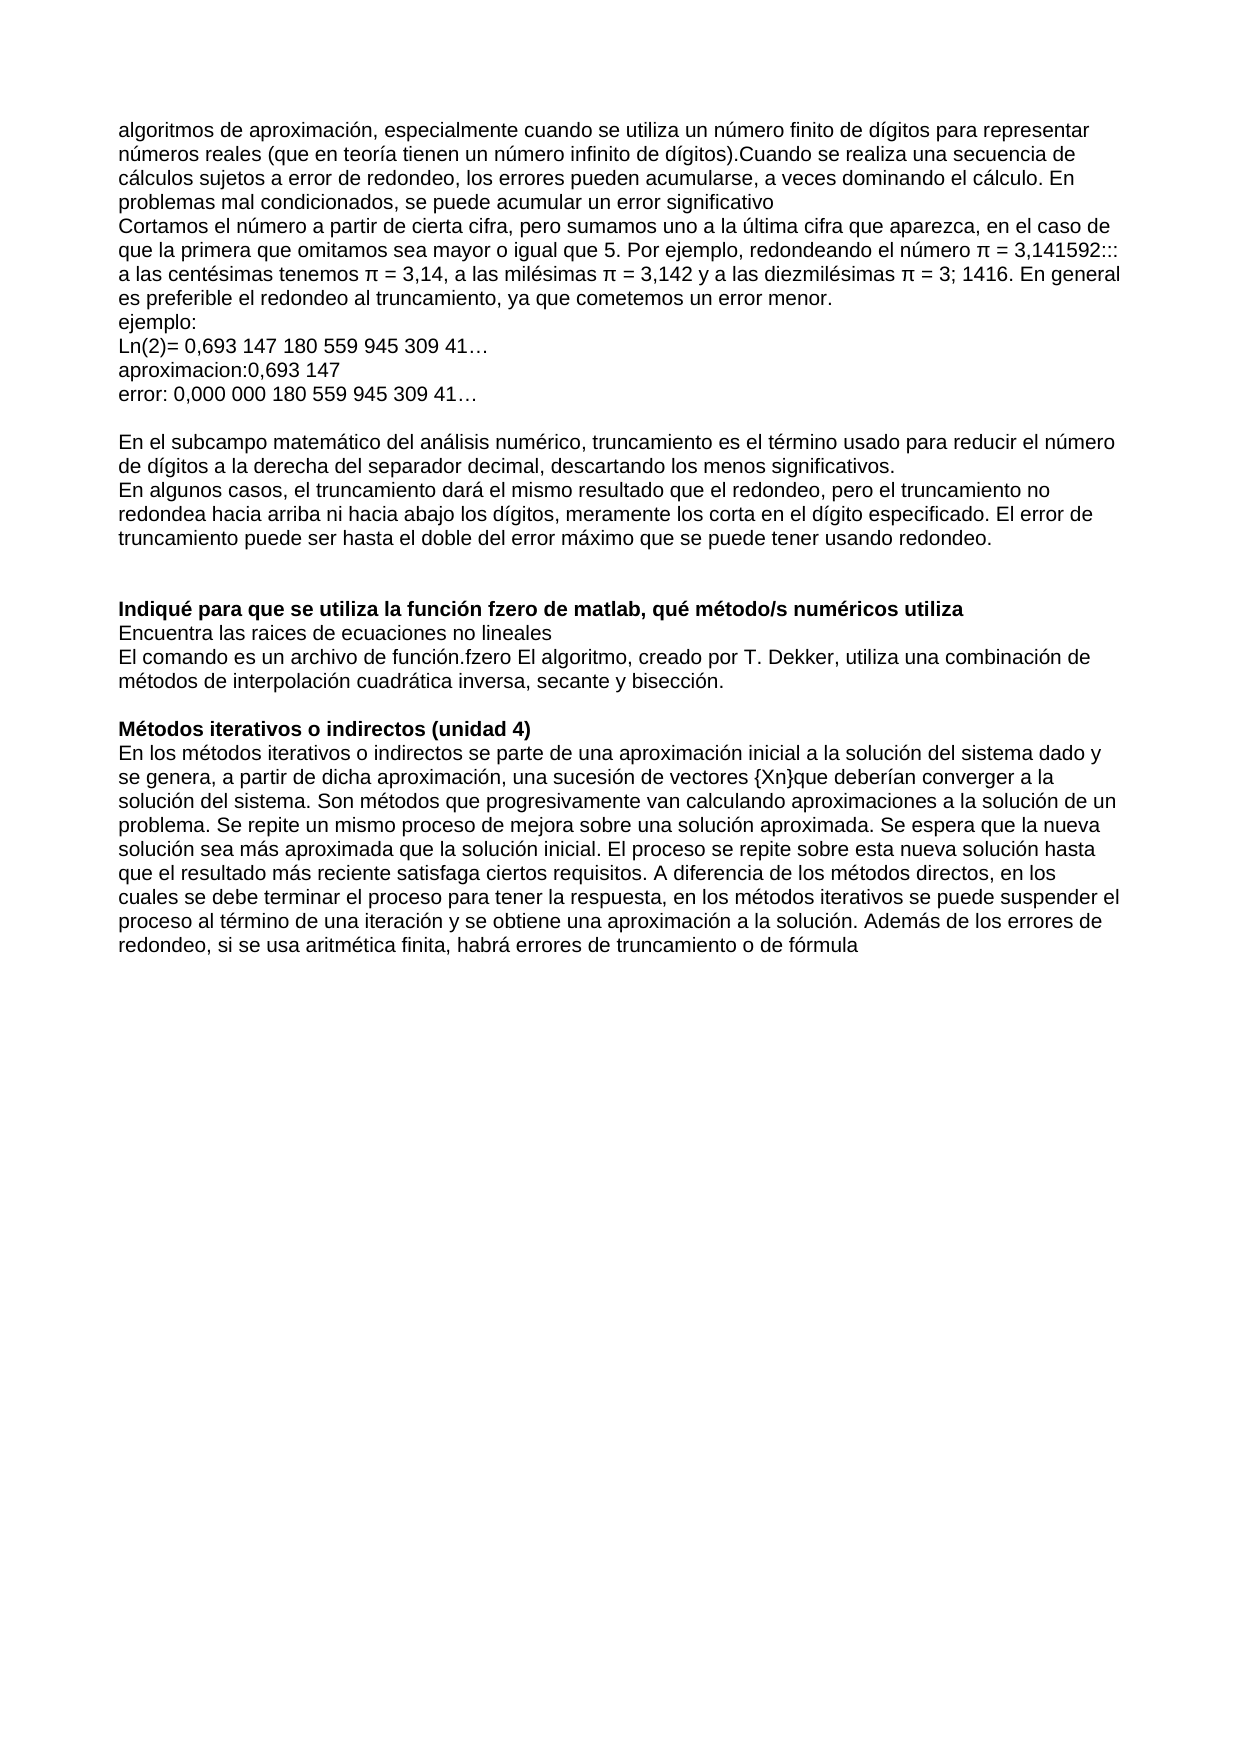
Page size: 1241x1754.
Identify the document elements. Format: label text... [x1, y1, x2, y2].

text En algunos casos, el truncamiento dará el mismo resultado que el redondeo, pero el truncamiento no redondea hacia arriba ni hacia abajo los dígitos, meramente los corta en el dígito especificado. El error de truncamiento puede ser hasta el doble del error máximo que se puede tener usando redondeo. [118, 477, 1122, 549]
text Cortamos el número a partir de cierta cifra, pero sumamos uno a la última cifra que aparezca, en el caso de que la primera que omitamos sea mayor o igual que 5. Por ejemplo, redondeando el número π = 3,141592::: a las centésimas tenemos π = 3,14, a las milésimas π = 3,142 y a las diezmilésimas π = 3; 1416. En general es preferible el redondeo al truncamiento, ya que cometemos un error menor. [118, 214, 1122, 310]
text Ln(2)= 0,693 147 180 559 945 309 41… [118, 334, 1122, 358]
text algoritmos de aproximación, especialmente cuando se utiliza un número finito de dígitos para representar números reales (que en teoría tienen un número infinito de dígitos).Cuando se realiza una secuencia de cálculos sujetos a error de redondeo, los errores pueden acumularse, a veces dominando el cálculo. En problemas mal condicionados, se puede acumular un error significativo [118, 118, 1122, 214]
text Indiqué para que se utiliza la función fzero de matlab, qué método/s numéricos utiliza [118, 597, 1122, 621]
text error: 0,000 000 180 559 945 309 41… [118, 382, 1122, 406]
text ejemplo: [118, 310, 1122, 334]
text Métodos iterativos o indirectos (unidad 4) [118, 717, 1122, 741]
text En el subcampo matemático del análisis numérico, truncamiento es el término usado para reducir el número de dígitos a la derecha del separador decimal, descartando los menos significativos. [118, 429, 1122, 477]
text Encuentra las raices de ecuaciones no lineales [118, 621, 1122, 645]
text En los métodos iterativos o indirectos se parte de una aproximación inicial a la solución del sistema dado y se genera, a partir de dicha aproximación, una sucesión de vectores {Xn}que deberían converger a la solución del sistema. Son métodos que progresivamente van calculando aproximaciones a la solución de un problema. Se repite un mismo proceso de mejora sobre una solución aproximada. Se espera que la nueva solución sea más aproximada que la solución inicial. El proceso se repite sobre esta nueva solución hasta que el resultado más reciente satisfaga ciertos requisitos. A diferencia de los métodos directos, en los cuales se debe terminar el proceso para tener la respuesta, en los métodos iterativos se puede suspender el proceso al término de una iteración y se obtiene una aproximación a la solución. Además de los errores de redondeo, si se usa aritmética finita, habrá errores de truncamiento o de fórmula [118, 741, 1122, 957]
text aproximacion:0,693 147 [118, 358, 1122, 382]
text El comando es un archivo de función.fzero El algoritmo, creado por T. Dekker, utiliza una combinación de métodos de interpolación cuadrática inversa, secante y bisección. [118, 645, 1122, 693]
